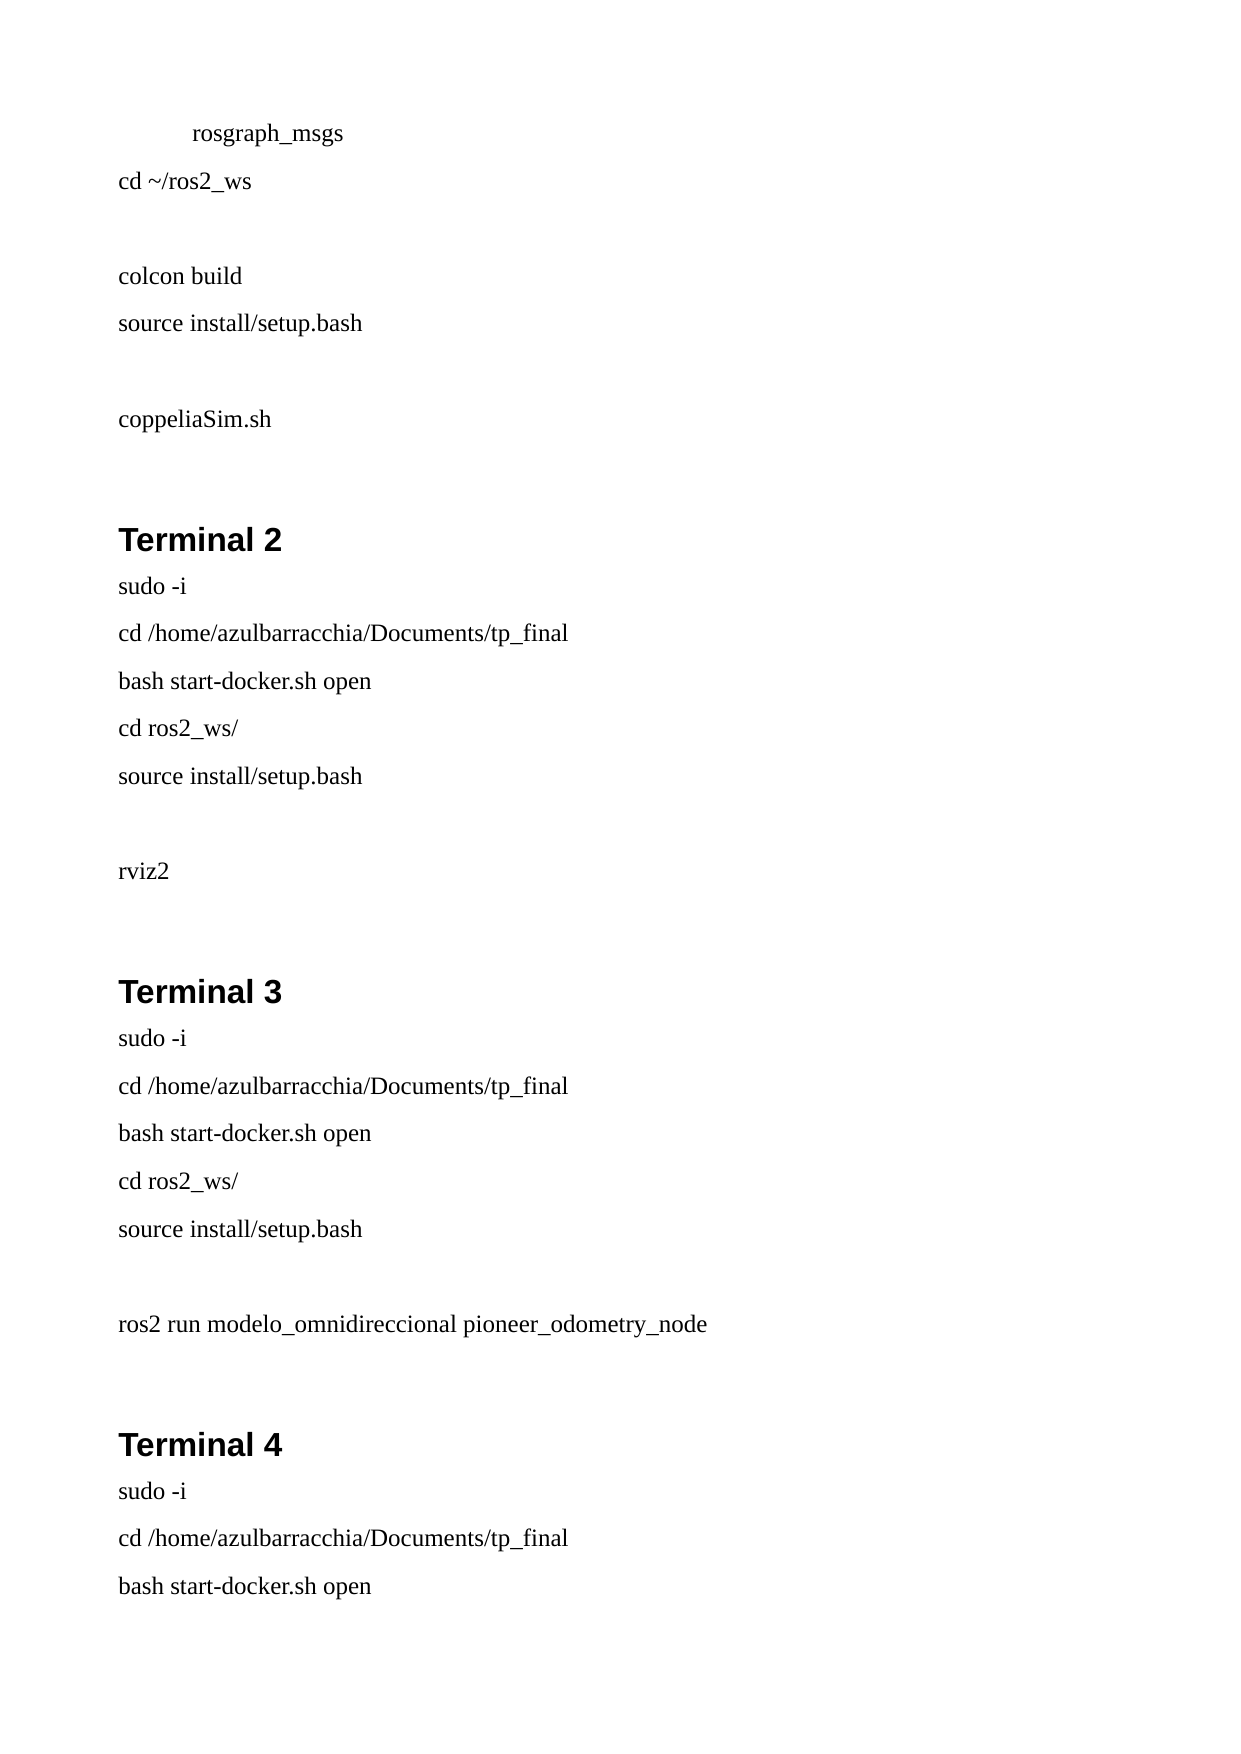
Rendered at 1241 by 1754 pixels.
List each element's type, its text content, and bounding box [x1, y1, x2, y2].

text coppeliaSim.sh [118, 404, 1122, 432]
text source install/setup.bash [118, 308, 1122, 337]
text cd /home/azulbarracchia/Documents/tp_final [118, 1523, 1122, 1552]
text sudo -i [118, 1023, 1122, 1052]
text colcon build [118, 261, 1122, 290]
subtitle Terminal 3 [118, 972, 1122, 1011]
text cd /home/azulbarracchia/Documents/tp_final [118, 618, 1122, 647]
text sudo -i [118, 1476, 1122, 1505]
text source install/setup.bash [118, 761, 1122, 790]
text cd ros2_ws/ [118, 1166, 1122, 1195]
subtitle Terminal 4 [118, 1425, 1122, 1463]
text sudo -i [118, 571, 1122, 599]
text rosgraph_msgs [118, 118, 1122, 147]
text bash start-docker.sh open [118, 1118, 1122, 1147]
subtitle Terminal 2 [118, 520, 1122, 558]
text source install/setup.bash [118, 1214, 1122, 1242]
text cd ros2_ws/ [118, 713, 1122, 742]
text rviz2 [118, 856, 1122, 885]
text ros2 run modelo_omnidireccional pioneer_odometry_node [118, 1309, 1122, 1338]
text bash start-docker.sh open [118, 1571, 1122, 1600]
text cd /home/azulbarracchia/Documents/tp_final [118, 1071, 1122, 1100]
text bash start-docker.sh open [118, 666, 1122, 695]
text cd ~/ros2_ws [118, 166, 1122, 194]
